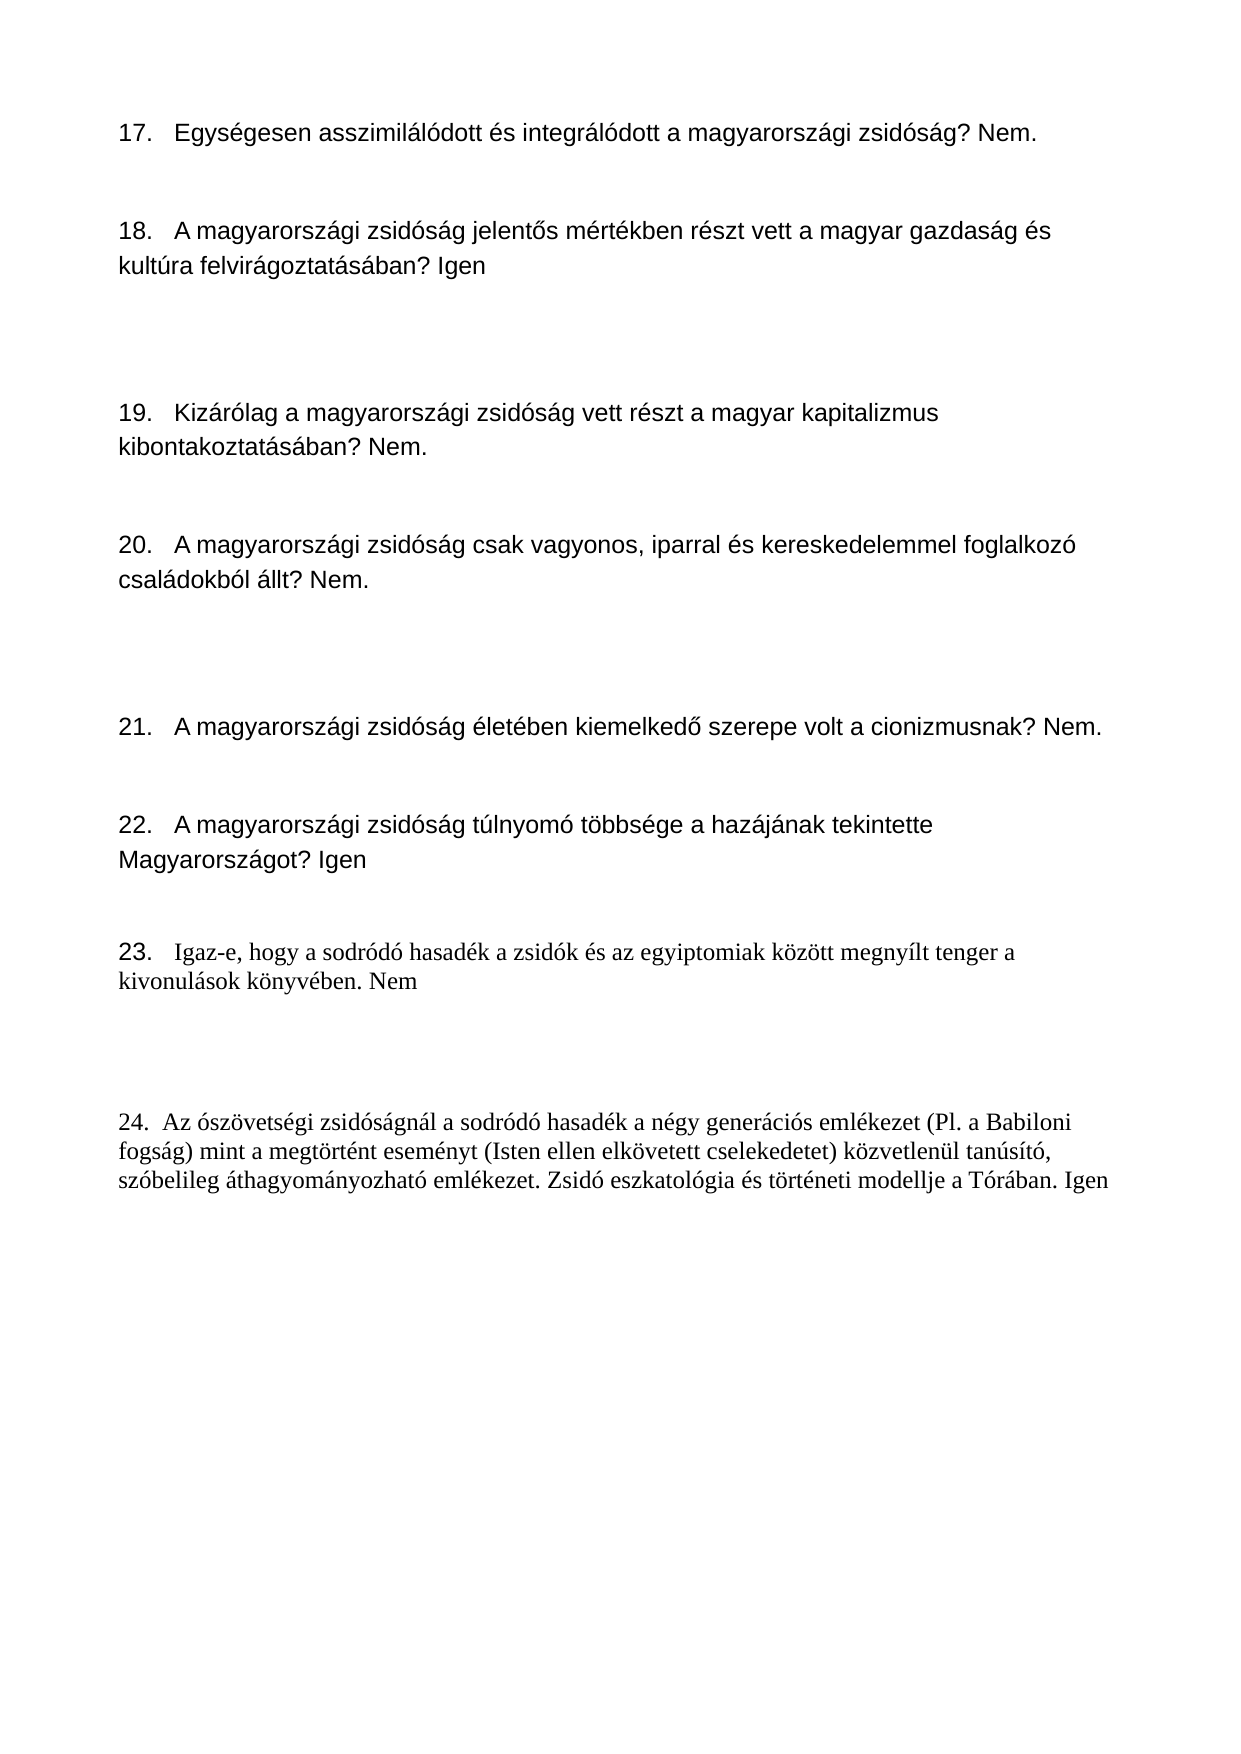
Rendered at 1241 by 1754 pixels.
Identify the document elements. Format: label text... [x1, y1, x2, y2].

text 19. Kizárólag a magyarországi zsidóság vett részt a magyar kapitalizmus kibontakoztatásában? Nem. [118, 398, 1122, 461]
text 22. A magyarországi zsidóság túlnyomó többsége a hazájának tekintette Magyarországot? Igen [118, 810, 1122, 873]
text 18. A magyarországi zsidóság jelentős mértékben részt vett a magyar gazdaság és kultúra felvirágoztatásában? Igen [118, 216, 1122, 279]
text 20. A magyarországi zsidóság csak vagyonos, iparral és kereskedelemmel foglalkozó családokból állt? Nem. [118, 531, 1122, 594]
text 17. Egységesen asszimilálódott és integrálódott a magyarországi zsidóság? Nem. [118, 118, 1122, 147]
text 23. Igaz-e, hogy a sodródó hasadék a zsidók és az egyiptomiak között megnyílt tenger a kivonulások könyvében. Nem [118, 937, 1122, 995]
text 21. A magyarországi zsidóság életében kiemelkedő szerepe volt a cionizmusnak? Nem. [118, 712, 1122, 741]
text 24. Az ószövetségi zsidóságnál a sodródó hasadék a négy generációs emlékezet (Pl. a Babiloni fogság) mint a megtörtént eseményt (Isten ellen elkövetett cselekedetet) közvetlenül tanúsító, szóbelileg áthagyományozható emlékezet. Zsidó eszkatológia és történeti modellje a Tórában. Igen [118, 1107, 1122, 1194]
